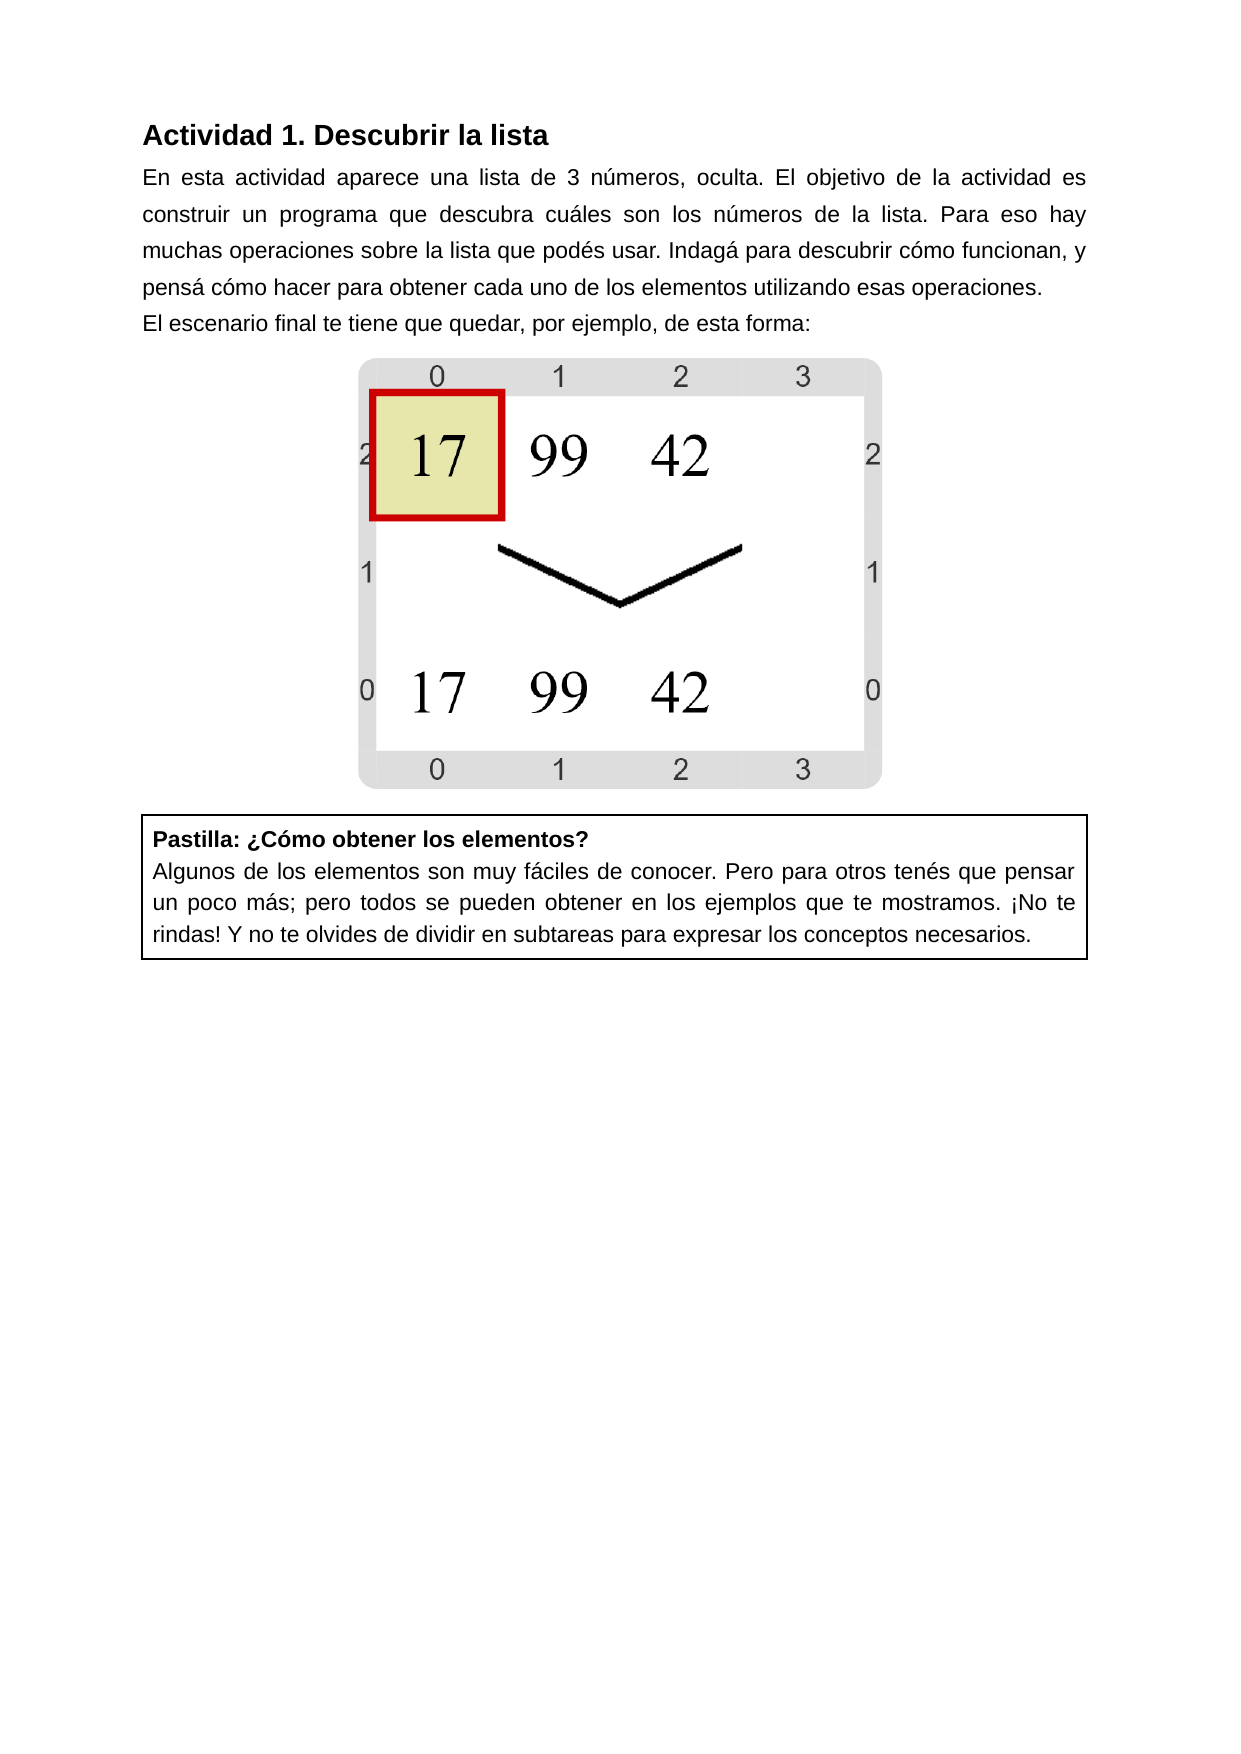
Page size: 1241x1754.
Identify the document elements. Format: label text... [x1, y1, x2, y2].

text El escenario final te tiene que quedar, por ejemplo, de esta forma: [142, 310, 1087, 336]
picture [338, 346, 891, 804]
text Actividad 1. Descubrir la lista [142, 118, 1087, 152]
text En esta actividad aparece una lista de 3 números, oculta. El objetivo de la actividad es construir un programa que descubra cuáles son los números de la lista. Para eso hay muchas operaciones sobre la lista que podés usar. Indagá para descubrir cómo funcionan, y pensá cómo hacer para obtener cada uno de los elementos utilizando esas operaciones. [142, 164, 1087, 300]
table_header Pastilla: ¿Cómo obtener los elementos? Algunos de los elementos son muy fáciles de conocer. Pero para otros tenés que pensar un poco más; pero todos se pueden obtener en los ejemplos que te mostramos. ¡No te rindas! Y no te olvides de dividir en subtareas para expresar los conceptos necesarios. [143, 816, 1086, 957]
